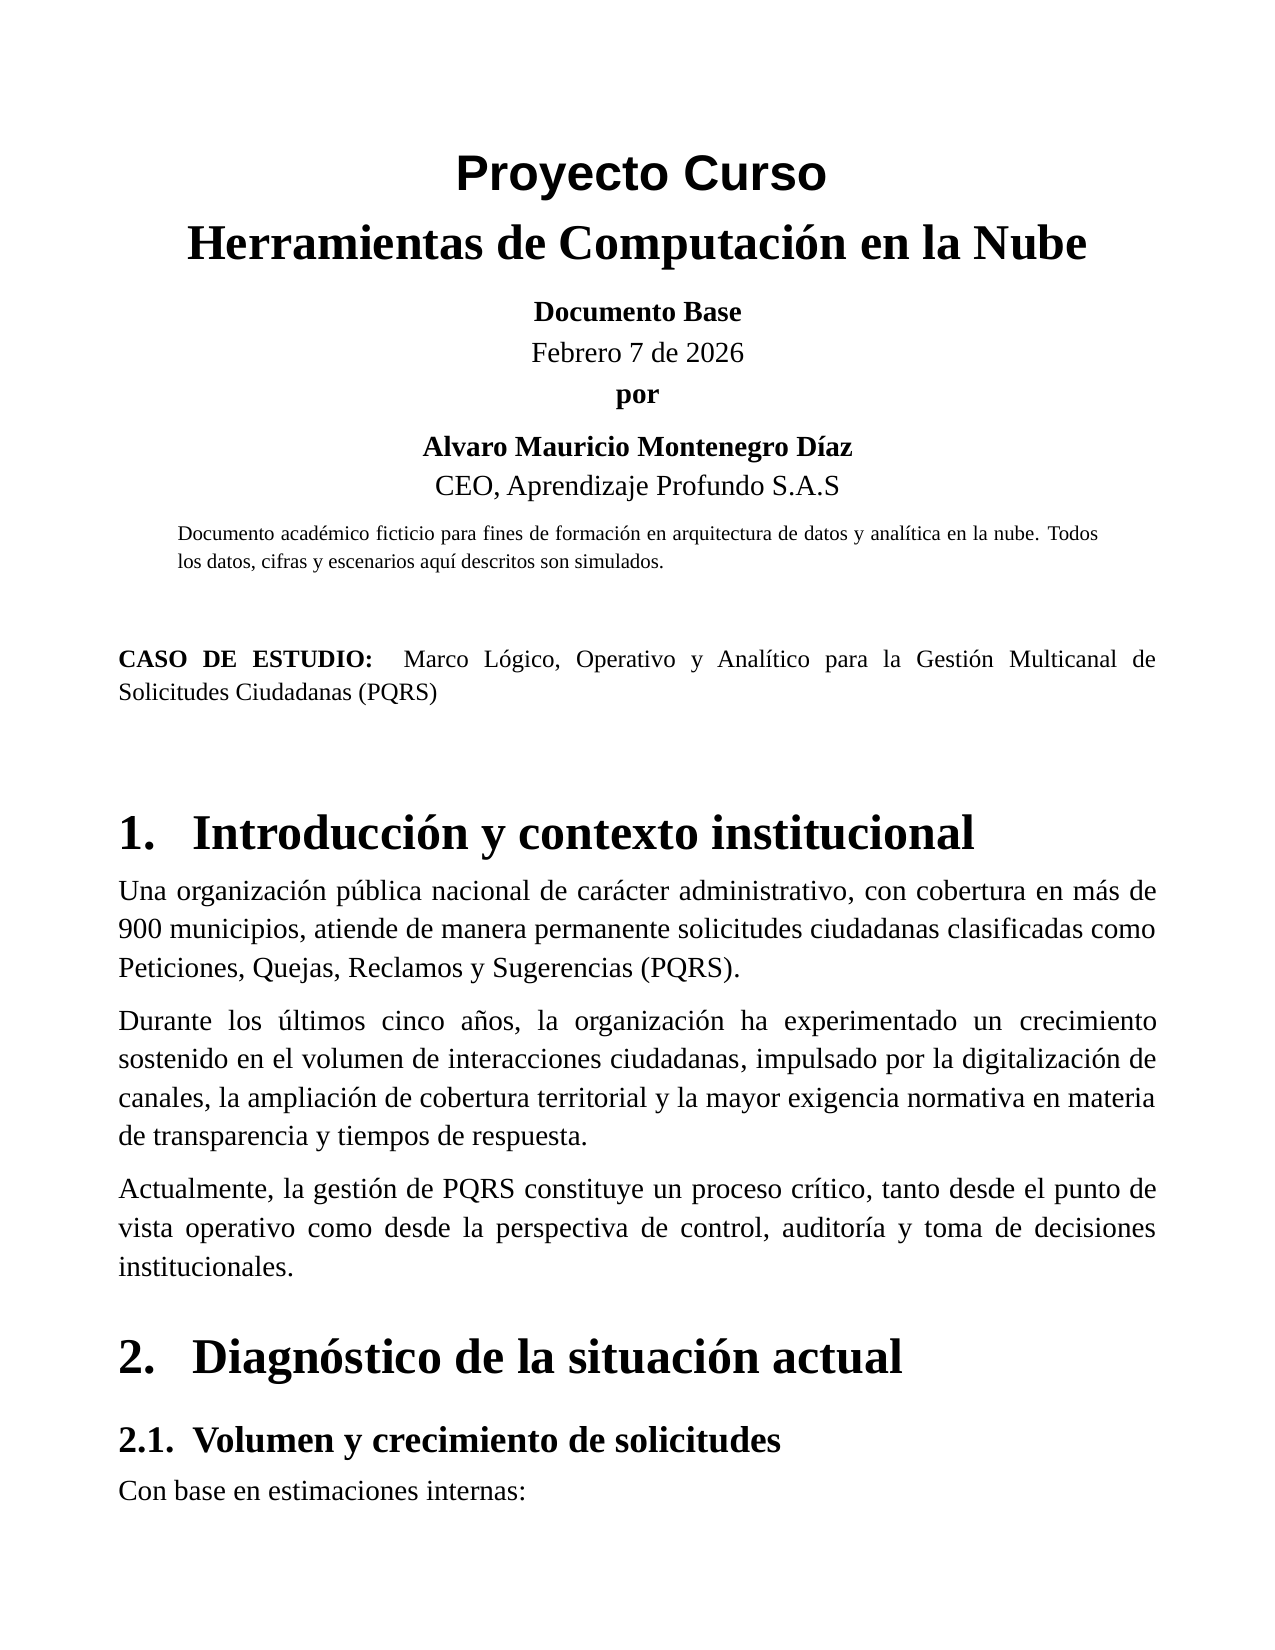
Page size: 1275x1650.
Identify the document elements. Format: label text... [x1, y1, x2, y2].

text Herramientas de Computación en la Nube [118, 213, 1157, 271]
text Una organización pública nacional de carácter administrativo, con cobertura en más de 900 municipios, atiende de manera permanente solicitudes ciudadanas clasificadas como Peticiones, Quejas, Reclamos y Sugerencias (PQRS). [118, 873, 1157, 983]
text Alvaro Mauricio Montenegro Díaz [118, 429, 1157, 463]
subtitle Proyecto Curso [118, 143, 1157, 201]
text Documento Base [118, 294, 1157, 327]
text CASO DE ESTUDIO: Marco Lógico, Operativo y Analítico para la Gestión Multicanal de Solicitudes Ciudadanas (PQRS) [118, 644, 1157, 706]
text por [118, 376, 1157, 410]
text CEO, Aprendizaje Profundo S.A.S [118, 468, 1157, 501]
text Febrero 7 de 2026 [118, 335, 1157, 368]
subtitle Diagnóstico de la situación actual [118, 1327, 1157, 1384]
text Documento académico ficticio para fines de formación en arquitectura de datos y analítica en la nube. Todos los datos, cifras y escenarios aquí descritos son simulados. [177, 521, 1098, 573]
subtitle Introducción y contexto institucional [118, 803, 1157, 860]
text Con base en estimaciones internas: [118, 1473, 1157, 1507]
text Actualmente, la gestión de PQRS constituye un proceso crítico, tanto desde el punto de vista operativo como desde la perspectiva de control, auditoría y toma de decisiones institucionales. [118, 1172, 1157, 1282]
subtitle Volumen y crecimiento de solicitudes [118, 1418, 1157, 1461]
text Durante los últimos cinco años, la organización ha experimentado un crecimiento sostenido en el volumen de interacciones ciudadanas, impulsado por la digitalización de canales, la ampliación de cobertura territorial y la mayor exigencia normativa en materia de transparencia y tiempos de respuesta. [118, 1003, 1157, 1152]
